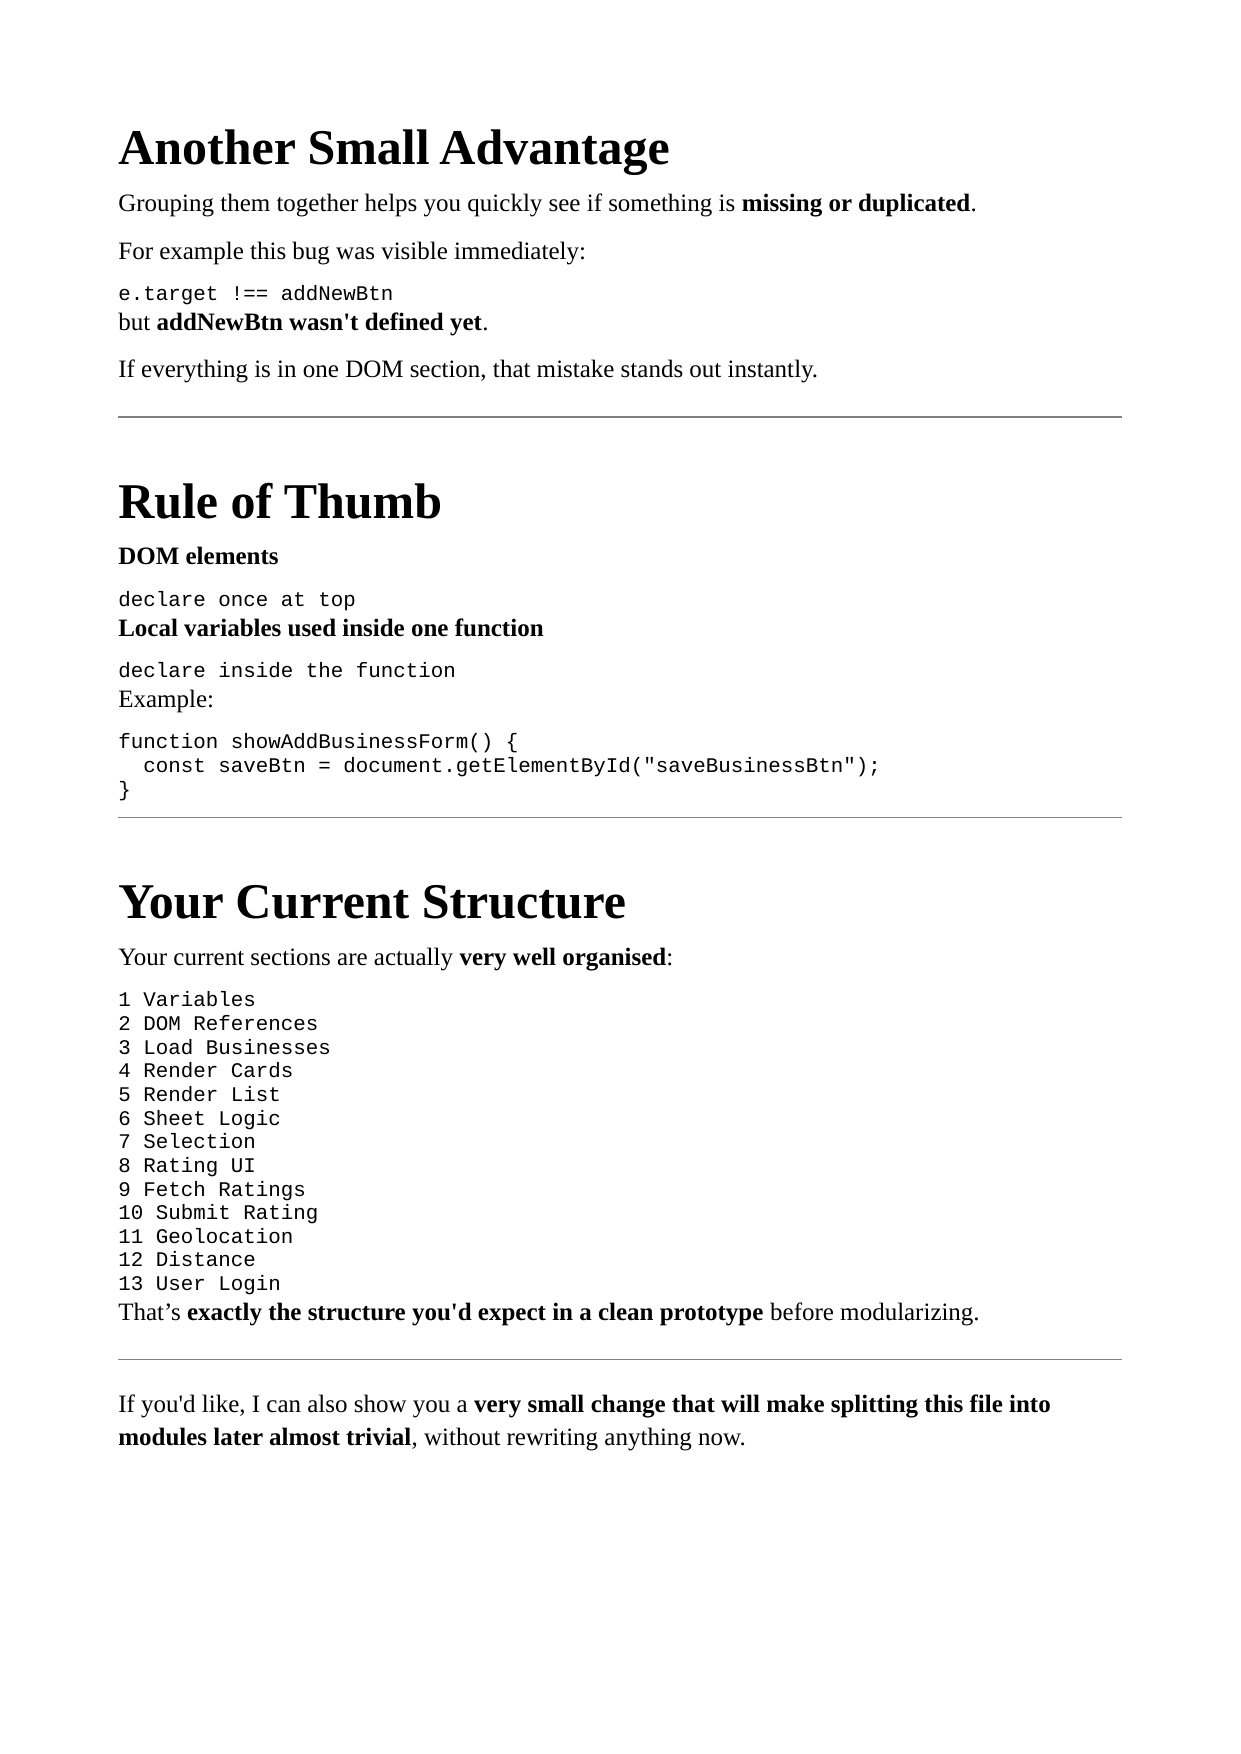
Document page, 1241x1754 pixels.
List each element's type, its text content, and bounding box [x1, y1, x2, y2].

text function showAddBusinessForm() { [118, 732, 1122, 755]
text Grouping them together helps you quickly see if something is missing or duplicated. [118, 188, 1122, 217]
text const saveBtn = document.getElementById("saveBusinessBtn"); [118, 755, 1122, 779]
text Your current sections are actually very well organised: [118, 942, 1122, 971]
text If you'd like, I can also show you a very small change that will make splitting this file into modules later almost trivial, without rewriting anything now. [118, 1389, 1122, 1450]
text Local variables used inside one function [118, 613, 1122, 641]
text declare once at top [118, 589, 1122, 613]
text 7 Selection [118, 1131, 1122, 1155]
text } [118, 779, 1122, 802]
text e.target !== addNewBtn [118, 283, 1122, 307]
text 9 Fetch Ratings [118, 1178, 1122, 1202]
text Example: [118, 684, 1122, 713]
text That’s exactly the structure you'd expect in a clean prototype before modularizing. [118, 1297, 1122, 1326]
text 5 Render List [118, 1084, 1122, 1108]
text 13 User Login [118, 1273, 1122, 1297]
text 1 Variables [118, 989, 1122, 1013]
subtitle Rule of Thumb [118, 471, 1122, 529]
text If everything is in one DOM section, that mistake stands out instantly. [118, 354, 1122, 383]
text 11 Geolocation [118, 1226, 1122, 1249]
text DOM elements [118, 541, 1122, 570]
text 12 Distance [118, 1249, 1122, 1273]
text 10 Submit Rating [118, 1202, 1122, 1226]
text declare inside the function [118, 660, 1122, 684]
text 4 Render Cards [118, 1060, 1122, 1084]
text For example this bug was visible immediately: [118, 236, 1122, 264]
subtitle Another Small Advantage [118, 118, 1122, 176]
text 6 Sheet Logic [118, 1108, 1122, 1131]
text 3 Load Businesses [118, 1037, 1122, 1060]
subtitle Your Current Structure [118, 872, 1122, 929]
text 8 Rating UI [118, 1155, 1122, 1178]
text but addNewBtn wasn't defined yet. [118, 307, 1122, 336]
text 2 DOM References [118, 1013, 1122, 1037]
